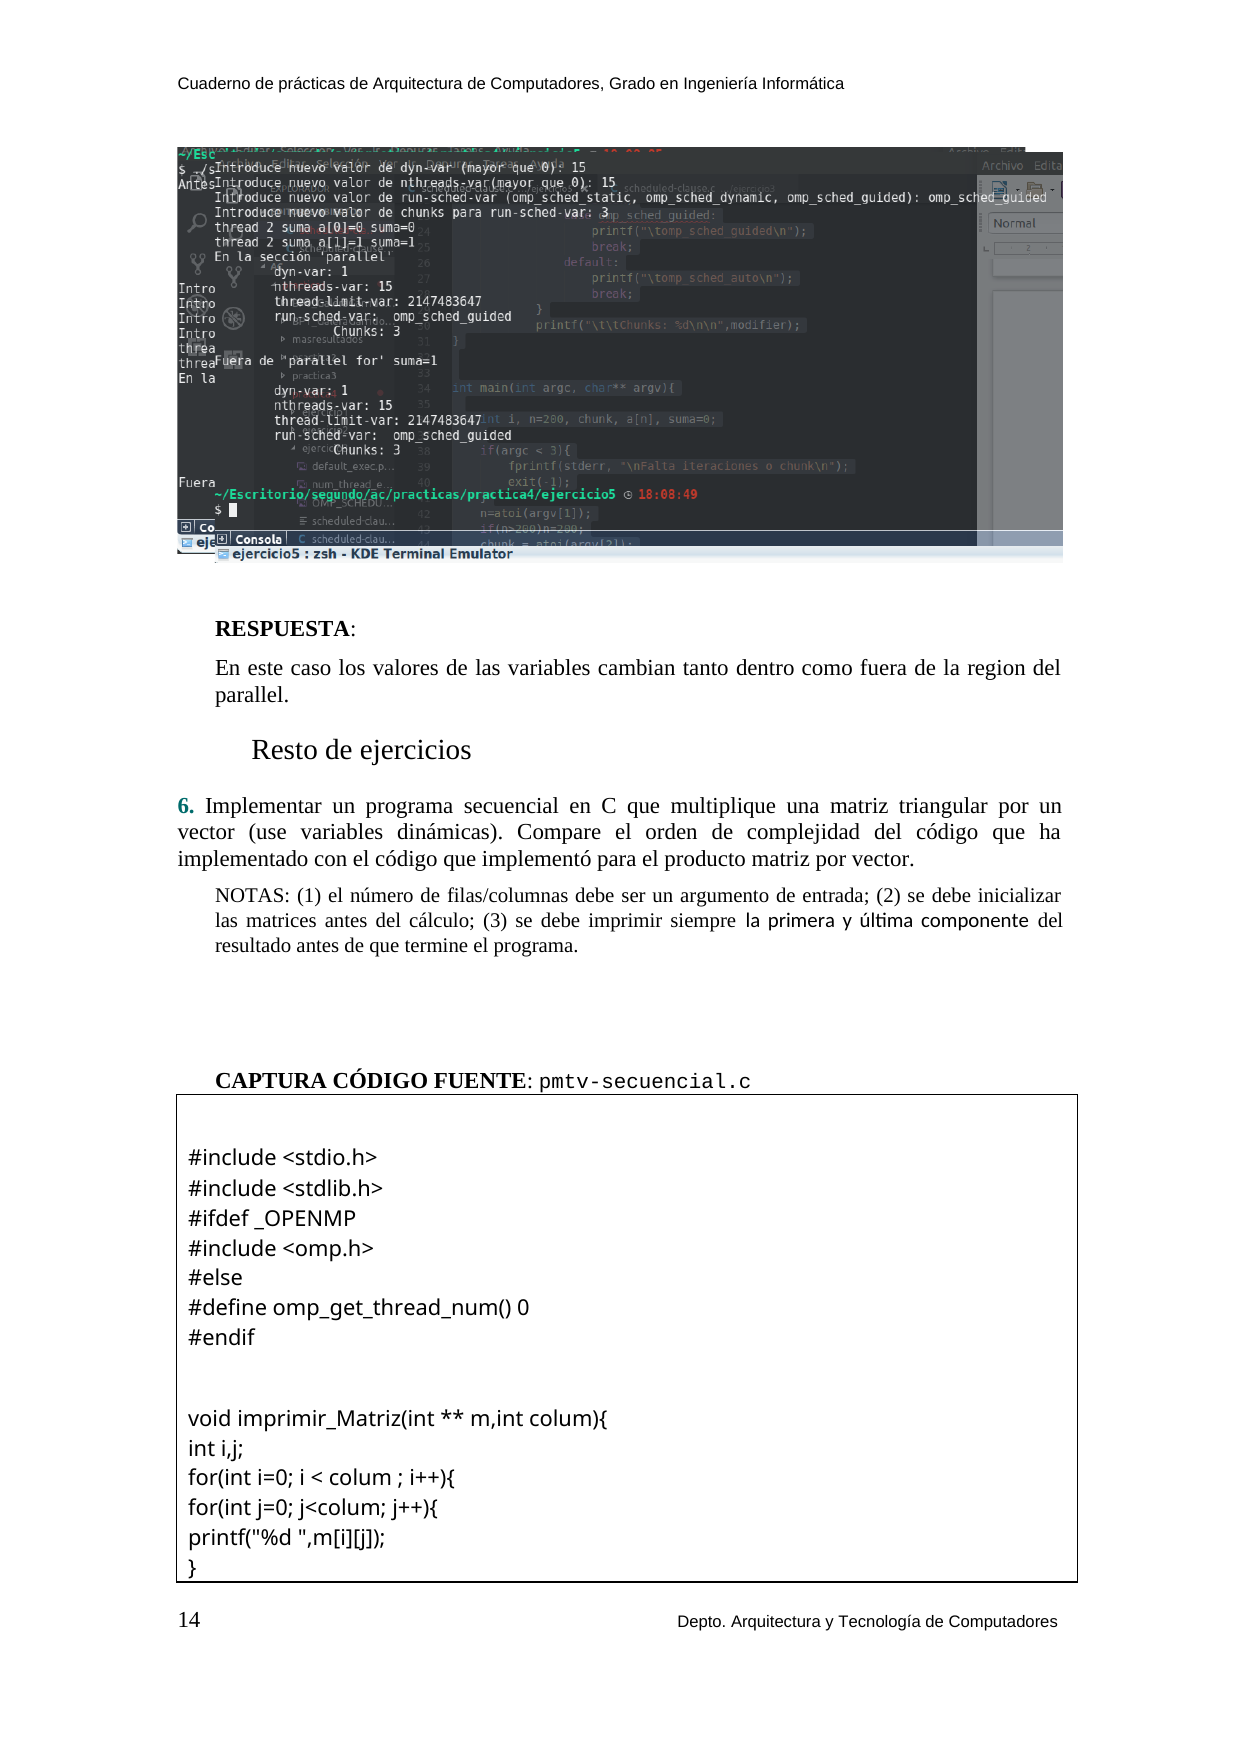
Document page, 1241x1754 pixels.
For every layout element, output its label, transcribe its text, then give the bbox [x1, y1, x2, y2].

list En este caso los valores de las variables cambian tanto dentro como fuera de la region del parallel. [215, 654, 1063, 707]
subtitle Resto de ejercicios [215, 732, 1063, 766]
table_header #include <stdio.h> #include <stdlib.h> #ifdef _OPENMP #include <omp.h> #else #define omp_get_thread_num() 0 #endif void imprimir_Matriz(int ** m,int colum){ int i,j; for(int i=0; i < colum ; i++){ for(int j=0; j<colum; j++){ printf("%d ",m[i][j]); } [177, 1095, 1077, 1581]
text CAPTURA CÓDIGO FUENTE: pmtv-secuencial.c [215, 1067, 1063, 1094]
list NOTAS: (1) el número de filas/columnas debe ser un argumento de entrada; (2) se debe inicializar las matrices antes del cálculo; (3) se debe imprimir siempre la primera y última componente del resultado antes de que termine el programa. [215, 883, 1063, 957]
picture [177, 147, 1063, 563]
list 6. Implementar un programa secuencial en C que multiplique una matriz triangular por un vector (use variables dinámicas). Compare el orden de complejidad del código que ha implementado con el código que implementó para el producto matriz por vector. [177, 792, 1063, 871]
text RESPUESTA: [215, 616, 1063, 642]
